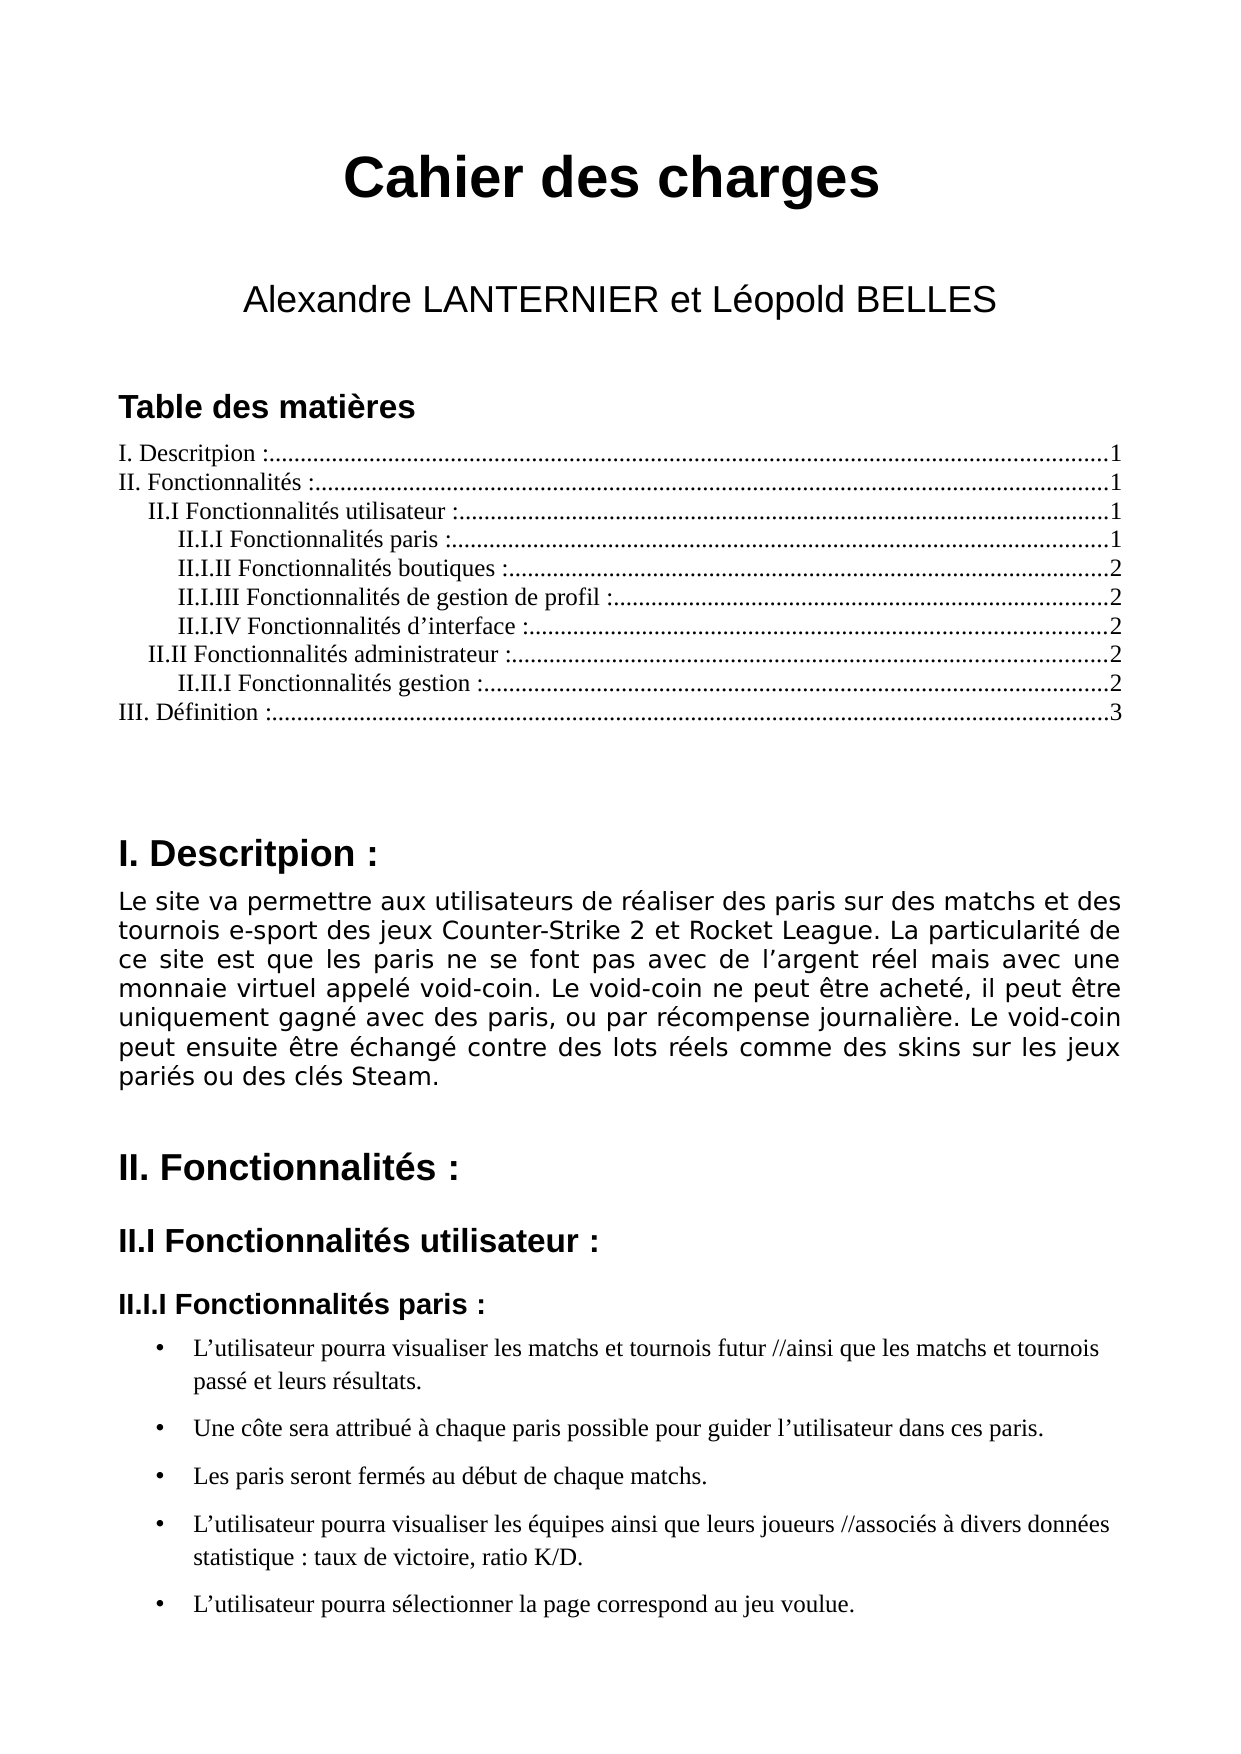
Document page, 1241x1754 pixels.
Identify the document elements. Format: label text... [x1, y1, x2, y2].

subtitle I. Descritpion : [118, 831, 1122, 874]
text II.I.III Fonctionnalités de gestion de profil : 2 [177, 582, 1122, 611]
subtitle II. Fonctionnalités : [118, 1145, 1122, 1188]
list L’utilisateur pourra sélectionner la page correspond au jeu voulue. [156, 1589, 1122, 1618]
text I. Descritpion : 1 [118, 438, 1122, 467]
text II.I.I Fonctionnalités paris : 1 [177, 524, 1122, 553]
title Cahier des charges [118, 143, 1122, 210]
text II. Fonctionnalités : 1 [118, 467, 1122, 496]
list Les paris seront fermés au début de chaque matchs. [156, 1461, 1122, 1490]
text II.I.II Fonctionnalités boutiques : 2 [177, 553, 1122, 582]
subtitle Alexandre LANTERNIER et Léopold BELLES [118, 277, 1122, 321]
list Une côte sera attribué à chaque paris possible pour guider l’utilisateur dans ces paris. [156, 1413, 1122, 1442]
list L’utilisateur pourra visualiser les équipes ainsi que leurs joueurs //associés à divers données statistique : taux de victoire, ratio K/D. [156, 1509, 1122, 1571]
text II.II.I Fonctionnalités gestion : 2 [177, 668, 1122, 697]
list L’utilisateur pourra visualiser les matchs et tournois futur //ainsi que les matchs et tournois passé et leurs résultats. [156, 1333, 1122, 1395]
text Le site va permettre aux utilisateurs de réaliser des paris sur des matchs et des tournois e-sport des jeux Counter-Strike 2 et Rocket League. La particularité de ce site est que les paris ne se font pas avec de l’argent réel mais avec une monnaie virtuel appelé void-coin. Le void-coin ne peut être acheté, il peut être uniquement gagné avec des paris, ou par récompense journalière. Le void-coin peut ensuite être échangé contre des lots réels comme des skins sur les jeux pariés ou des clés Steam. [118, 887, 1122, 1091]
subtitle II.I.I Fonctionnalités paris : [118, 1287, 1122, 1320]
text II.II Fonctionnalités administrateur : 2 [148, 639, 1122, 668]
text II.I.IV Fonctionnalités d’interface : 2 [177, 611, 1122, 639]
text II.I Fonctionnalités utilisateur : 1 [148, 496, 1122, 524]
subtitle II.I Fonctionnalités utilisateur : [118, 1221, 1122, 1260]
subtitle Table des matières [118, 387, 1122, 426]
text III. Définition : 3 [118, 697, 1122, 726]
